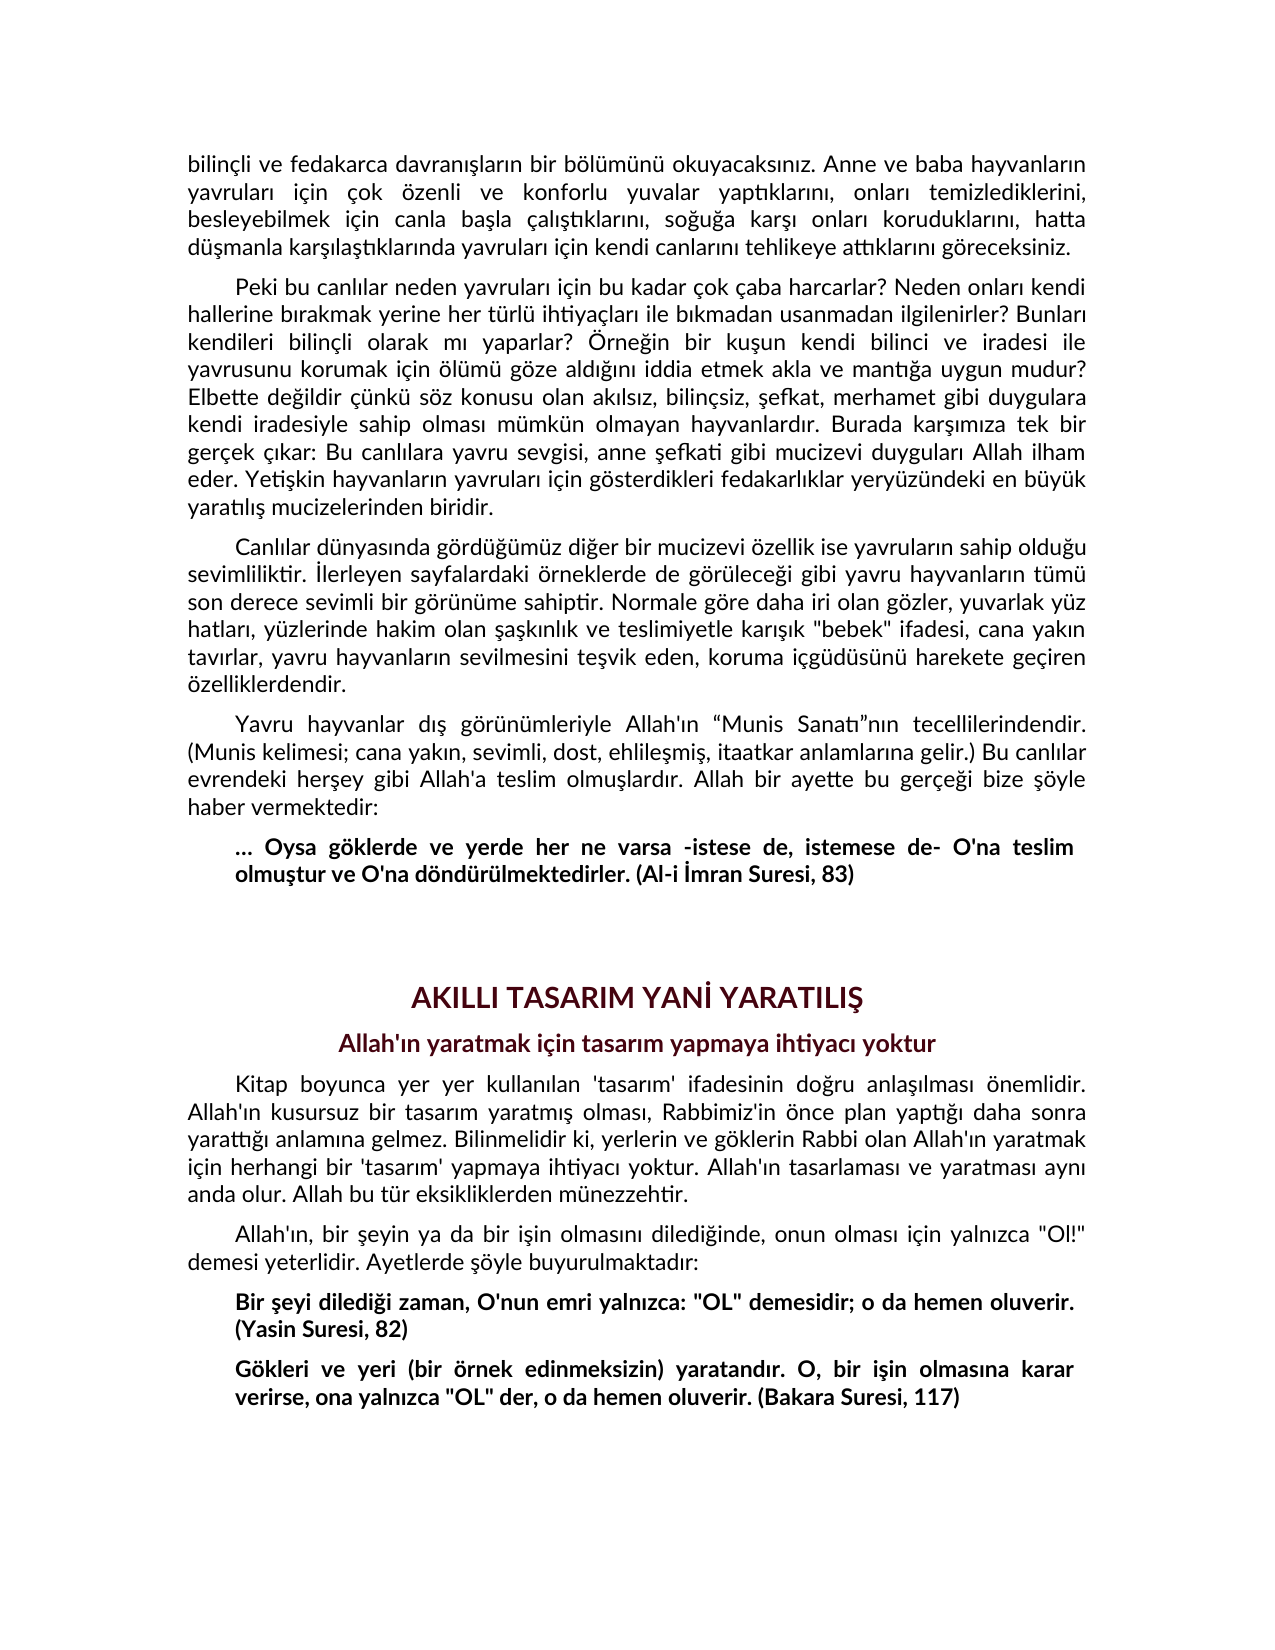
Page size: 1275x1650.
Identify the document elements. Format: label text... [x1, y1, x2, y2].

text Yavru hayvanlar dış görünümleriyle Allah'ın “Munis Sanatı”nın tecellilerindendir. (Munis kelimesi; cana yakın, sevimli, dost, ehlileşmiş, itaatkar anlamlarına gelir.) Bu canlılar evrendeki herşey gibi Allah'a teslim olmuşlardır. Allah bir ayette bu gerçeği bize şöyle haber vermektedir: [187, 710, 1087, 820]
text Canlılar dünyasında gördüğümüz diğer bir mucizevi özellik ise yavruların sahip olduğu sevimliliktir. İlerleyen sayfalardaki örneklerde de görüleceği gibi yavru hayvanların tümü son derece sevimli bir görünüme sahiptir. Normale göre daha iri olan gözler, yuvarlak yüz hatları, yüzlerinde hakim olan şaşkınlık ve teslimiyetle karışık "bebek" ifadesi, cana yakın tavırlar, yavru hayvanların sevilmesini teşvik eden, koruma içgüdüsünü harekete geçiren özelliklerdendir. [187, 532, 1087, 697]
text Peki bu canlılar neden yavruları için bu kadar çok çaba harcarlar? Neden onları kendi hallerine bırakmak yerine her türlü ihtiyaçları ile bıkmadan usanmadan ilgilenirler? Bunları kendileri bilinçli olarak mı yaparlar? Örneğin bir kuşun kendi bilinci ve iradesi ile yavrusunu korumak için ölümü göze aldığını iddia etmek akla ve mantığa uygun mudur? Elbette değildir çünkü söz konusu olan akılsız, bilinçsiz, şefkat, merhamet gibi duygulara kendi iradesiyle sahip olması mümkün olmayan hayvanlardır. Burada karşımıza tek bir gerçek çıkar: Bu canlılara yavru sevgisi, anne şefkati gibi mucizevi duyguları Allah ilham eder. Yetişkin hayvanların yavruları için gösterdikleri fedakarlıklar yeryüzündeki en büyük yaratılış mucizelerinden biridir. [187, 272, 1087, 520]
text bilinçli ve fedakarca davranışların bir bölümünü okuyacaksınız. Anne ve baba hayvanların yavruları için çok özenli ve konforlu yuvalar yaptıklarını, onları temizlediklerini, besleyebilmek için canla başla çalıştıklarını, soğuğa karşı onları koruduklarını, hatta düşmanla karşılaştıklarında yavruları için kendi canlarını tehlikeye attıklarını göreceksiniz. [187, 150, 1087, 260]
text Gökleri ve yeri (bir örnek edinmeksizin) yaratandır. O, bir işin olmasına karar verirse, ona yalnızca "OL" der, o da hemen oluverir. (Bakara Suresi, 117) [235, 1355, 1076, 1410]
text Bir şeyi dilediği zaman, O'nun emri yalnızca: "OL" demesidir; o da hemen oluverir. (Yasin Suresi, 82) [235, 1287, 1076, 1342]
text Allah'ın, bir şeyin ya da bir işin olmasını dilediğinde, onun olması için yalnızca "Ol!" demesi yeterlidir. Ayetlerde şöyle buyurulmaktadır: [187, 1220, 1087, 1275]
text AKILLI TASARIM YANİ YARATILIŞ [187, 980, 1087, 1015]
text … Oysa göklerde ve yerde her ne varsa -istese de, istemese de- O'na teslim olmuştur ve O'na döndürülmektedirler. (Al-i İmran Suresi, 83) [235, 832, 1076, 887]
text Kitap boyunca yer yer kullanılan 'tasarım' ifadesinin doğru anlaşılması önemlidir. Allah'ın kusursuz bir tasarım yaratmış olması, Rabbimiz'in önce plan yaptığı daha sonra yarattığı anlamına gelmez. Bilinmelidir ki, yerlerin ve göklerin Rabbi olan Allah'ın yaratmak için herhangi bir 'tasarım' yapmaya ihtiyacı yoktur. Allah'ın tasarlaması ve yaratması aynı anda olur. Allah bu tür eksikliklerden münezzehtir. [187, 1070, 1087, 1207]
text Allah'ın yaratmak için tasarım yapmaya ihtiyacı yoktur [187, 1027, 1087, 1057]
